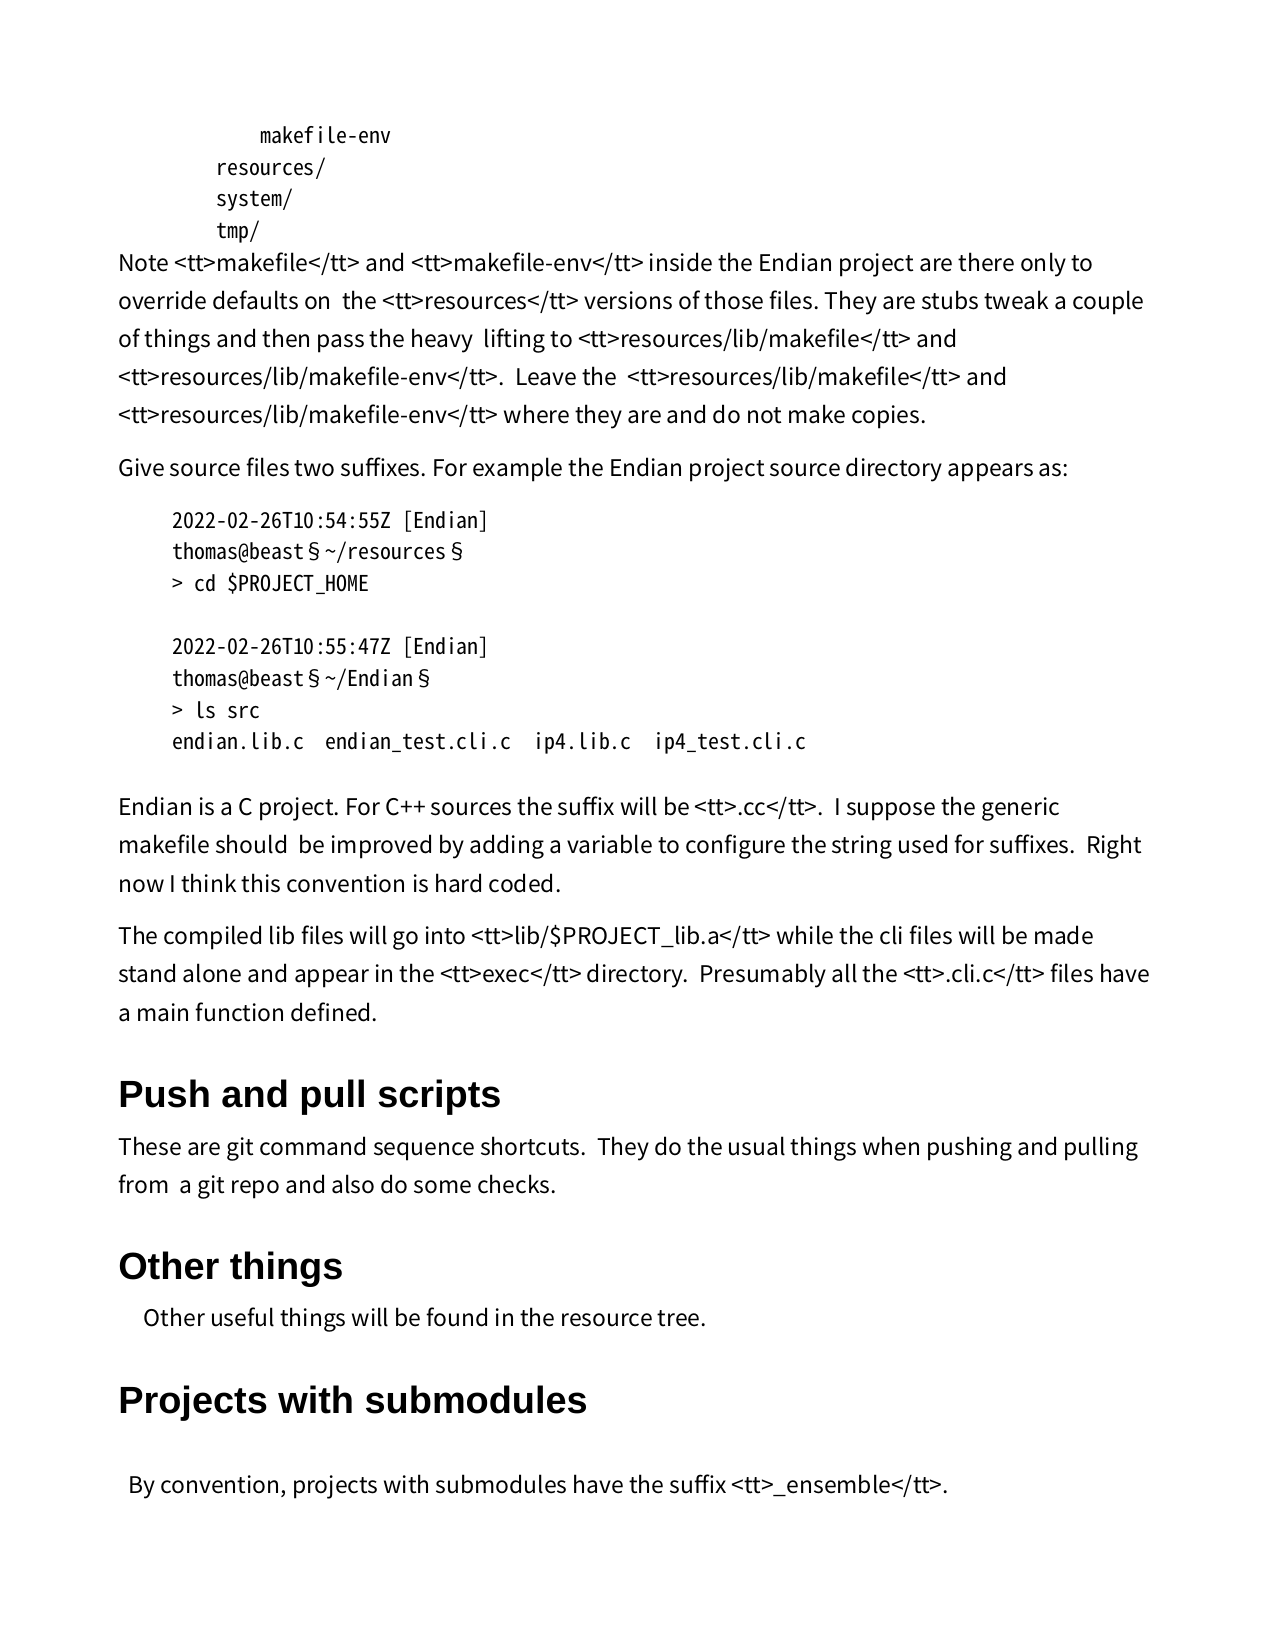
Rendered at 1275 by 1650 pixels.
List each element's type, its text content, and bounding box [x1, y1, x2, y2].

text 2022-02-26T10:54:55Z [Endian] [118, 503, 1157, 534]
text thomas@beast§~/Endian§ [118, 661, 1157, 693]
text > cd $PROJECT_HOME [118, 566, 1157, 598]
text makefile-env [118, 118, 1157, 150]
text By convention, projects with submodules have the suffix <tt>_ensemble</tt>. [118, 1467, 1157, 1501]
text > ls src [118, 693, 1157, 724]
text Other useful things will be found in the resource tree. [118, 1300, 1157, 1333]
text These are git command sequence shortcuts. They do the usual things when pushing and pulling from a git repo and also do some checks. [118, 1128, 1157, 1200]
subtitle Projects with submodules [118, 1378, 1157, 1422]
text resources/ [118, 150, 1157, 181]
text Note <tt>makefile</tt> and <tt>makefile-env</tt> inside the Endian project are there only to override defaults on the <tt>resources</tt> versions of those files. They are stubs tweak a couple of things and then pass the heavy lifting to <tt>resources/lib/makefile</tt> and <tt>resources/lib/makefile-env</tt>. Leave the <tt>resources/lib/makefile</tt> and <tt>resources/lib/makefile-env</tt> where they are and do not make copies. [118, 245, 1157, 431]
text system/ [118, 181, 1157, 213]
text Give source files two suffixes. For example the Endian project source directory appears as: [118, 450, 1157, 483]
text Endian is a C project. For C++ sources the suffix will be <tt>.cc</tt>. I suppose the generic makefile should be improved by adding a variable to configure the string used for suffixes. Right now I think this convention is hard coded. [118, 789, 1157, 899]
text endian.lib.c endian_test.cli.c ip4.lib.c ip4_test.cli.c [118, 724, 1157, 756]
text 2022-02-26T10:55:47Z [Endian] [118, 629, 1157, 661]
subtitle Other things [118, 1244, 1157, 1288]
text The compiled lib files will go into <tt>lib/$PROJECT_lib.a</tt> while the cli files will be made stand alone and appear in the <tt>exec</tt> directory. Presumably all the <tt>.cli.c</tt> files have a main function defined. [118, 918, 1157, 1028]
text thomas@beast§~/resources§ [118, 534, 1157, 566]
text tmp/ [118, 213, 1157, 245]
subtitle Push and pull scripts [118, 1072, 1157, 1116]
